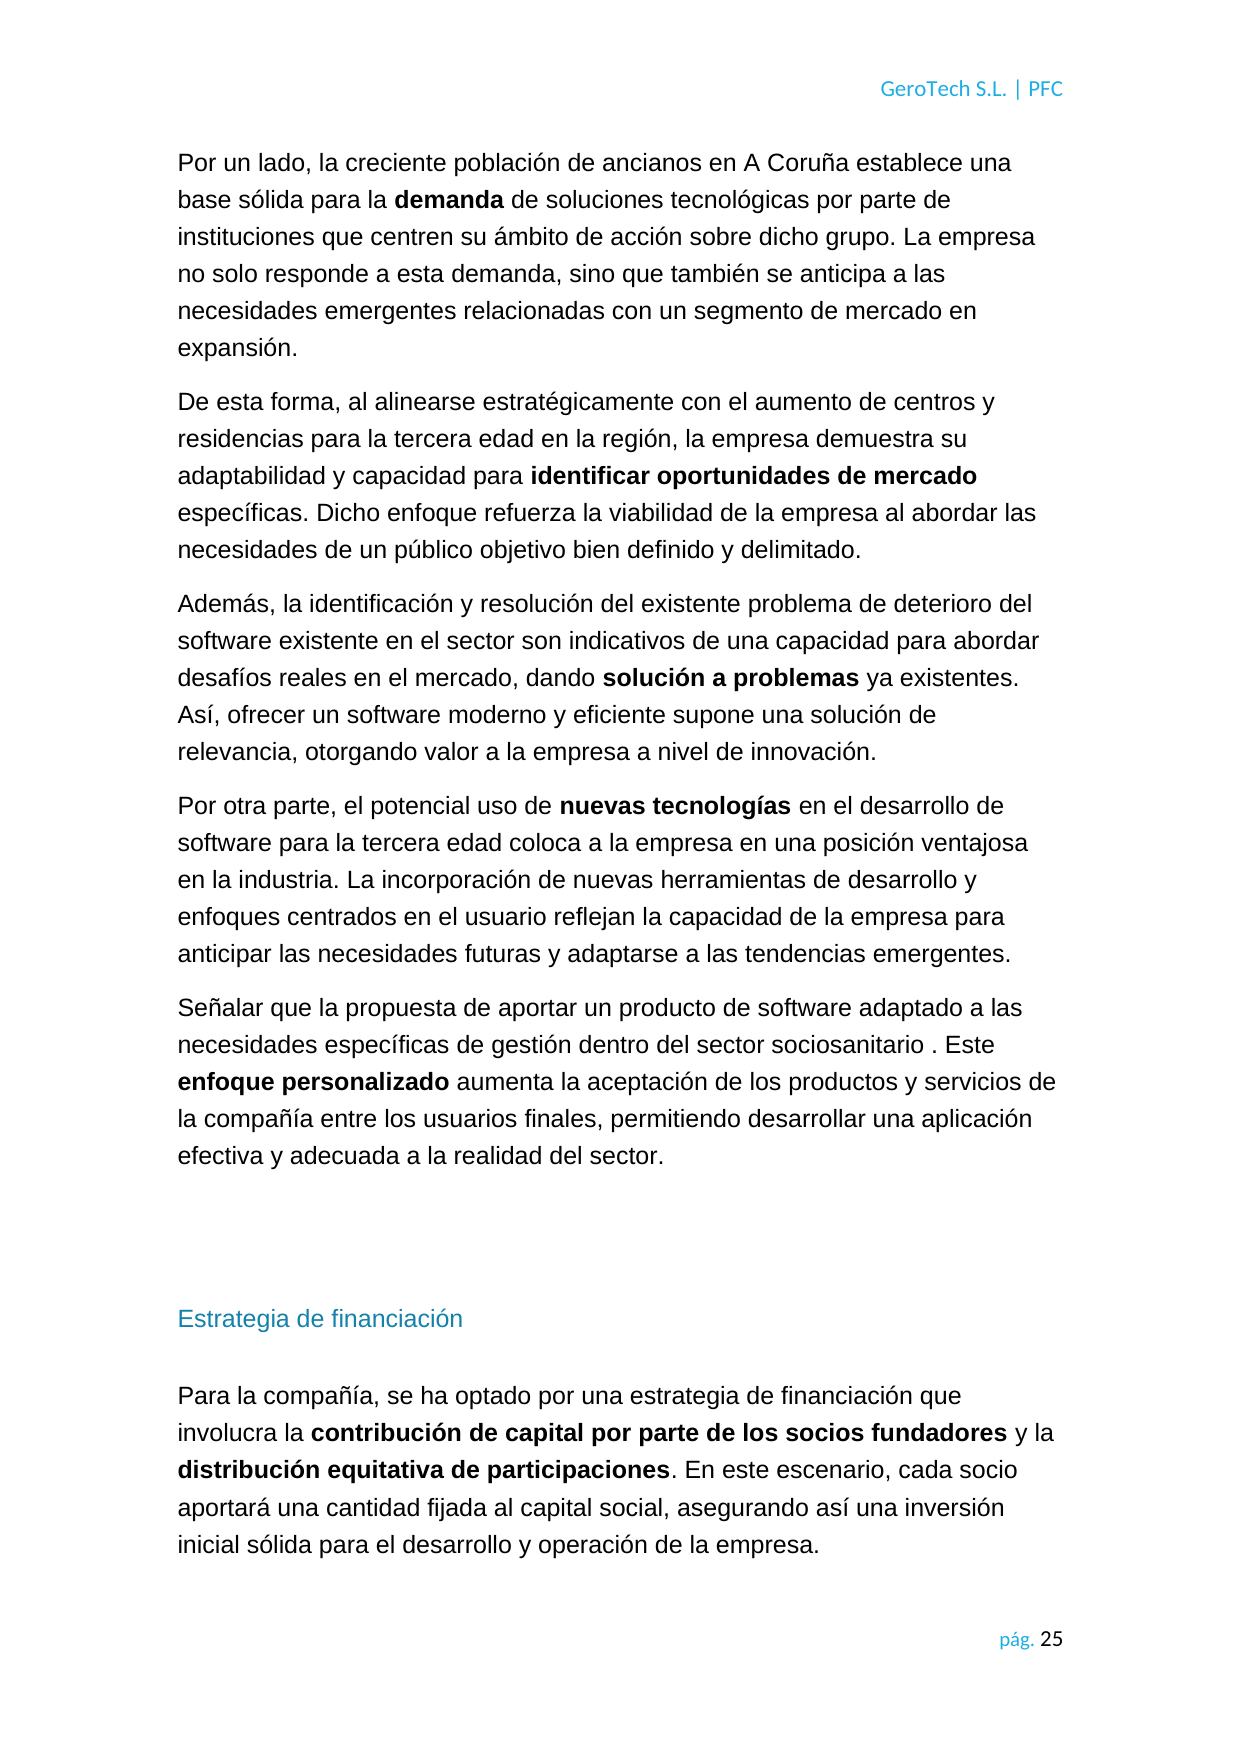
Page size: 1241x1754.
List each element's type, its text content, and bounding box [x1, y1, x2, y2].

text Para la compañía, se ha optado por una estrategia de financiación que involucra la contribución de capital por parte de los socios fundadores y la distribución equitativa de participaciones. En este escenario, cada socio aportará una cantidad fijada al capital social, asegurando así una inversión inicial sólida para el desarrollo y operación de la empresa. [177, 1381, 1063, 1558]
text De esta forma, al alinearse estratégicamente con el aumento de centros y residencias para la tercera edad en la región, la empresa demuestra su adaptabilidad y capacidad para identificar oportunidades de mercado específicas. Dicho enfoque refuerza la viabilidad de la empresa al abordar las necesidades de un público objetivo bien definido y delimitado. [177, 387, 1063, 564]
subtitle Estrategia de financiación [177, 1304, 1063, 1333]
text Señalar que la propuesta de aportar un producto de software adaptado a las necesidades específicas de gestión dentro del sector sociosanitario . Este enfoque personalizado aumenta la aceptación de los productos y servicios de la compañía entre los usuarios finales, permitiendo desarrollar una aplicación efectiva y adecuada a la realidad del sector. [177, 993, 1063, 1170]
text Por otra parte, el potencial uso de nuevas tecnologías en el desarrollo de software para la tercera edad coloca a la empresa en una posición ventajosa en la industria. La incorporación de nuevas herramientas de desarrollo y enfoques centrados en el usuario reflejan la capacidad de la empresa para anticipar las necesidades futuras y adaptarse a las tendencias emergentes. [177, 791, 1063, 968]
text Además, la identificación y resolución del existente problema de deterioro del software existente en el sector son indicativos de una capacidad para abordar desafíos reales en el mercado, dando solución a problemas ya existentes. Así, ofrecer un software moderno y eficiente supone una solución de relevancia, otorgando valor a la empresa a nivel de innovación. [177, 589, 1063, 766]
text Por un lado, la creciente población de ancianos en A Coruña establece una base sólida para la demanda de soluciones tecnológicas por parte de instituciones que centren su ámbito de acción sobre dicho grupo. La empresa no solo responde a esta demanda, sino que también se anticipa a las necesidades emergentes relacionadas con un segmento de mercado en expansión. [177, 148, 1063, 362]
